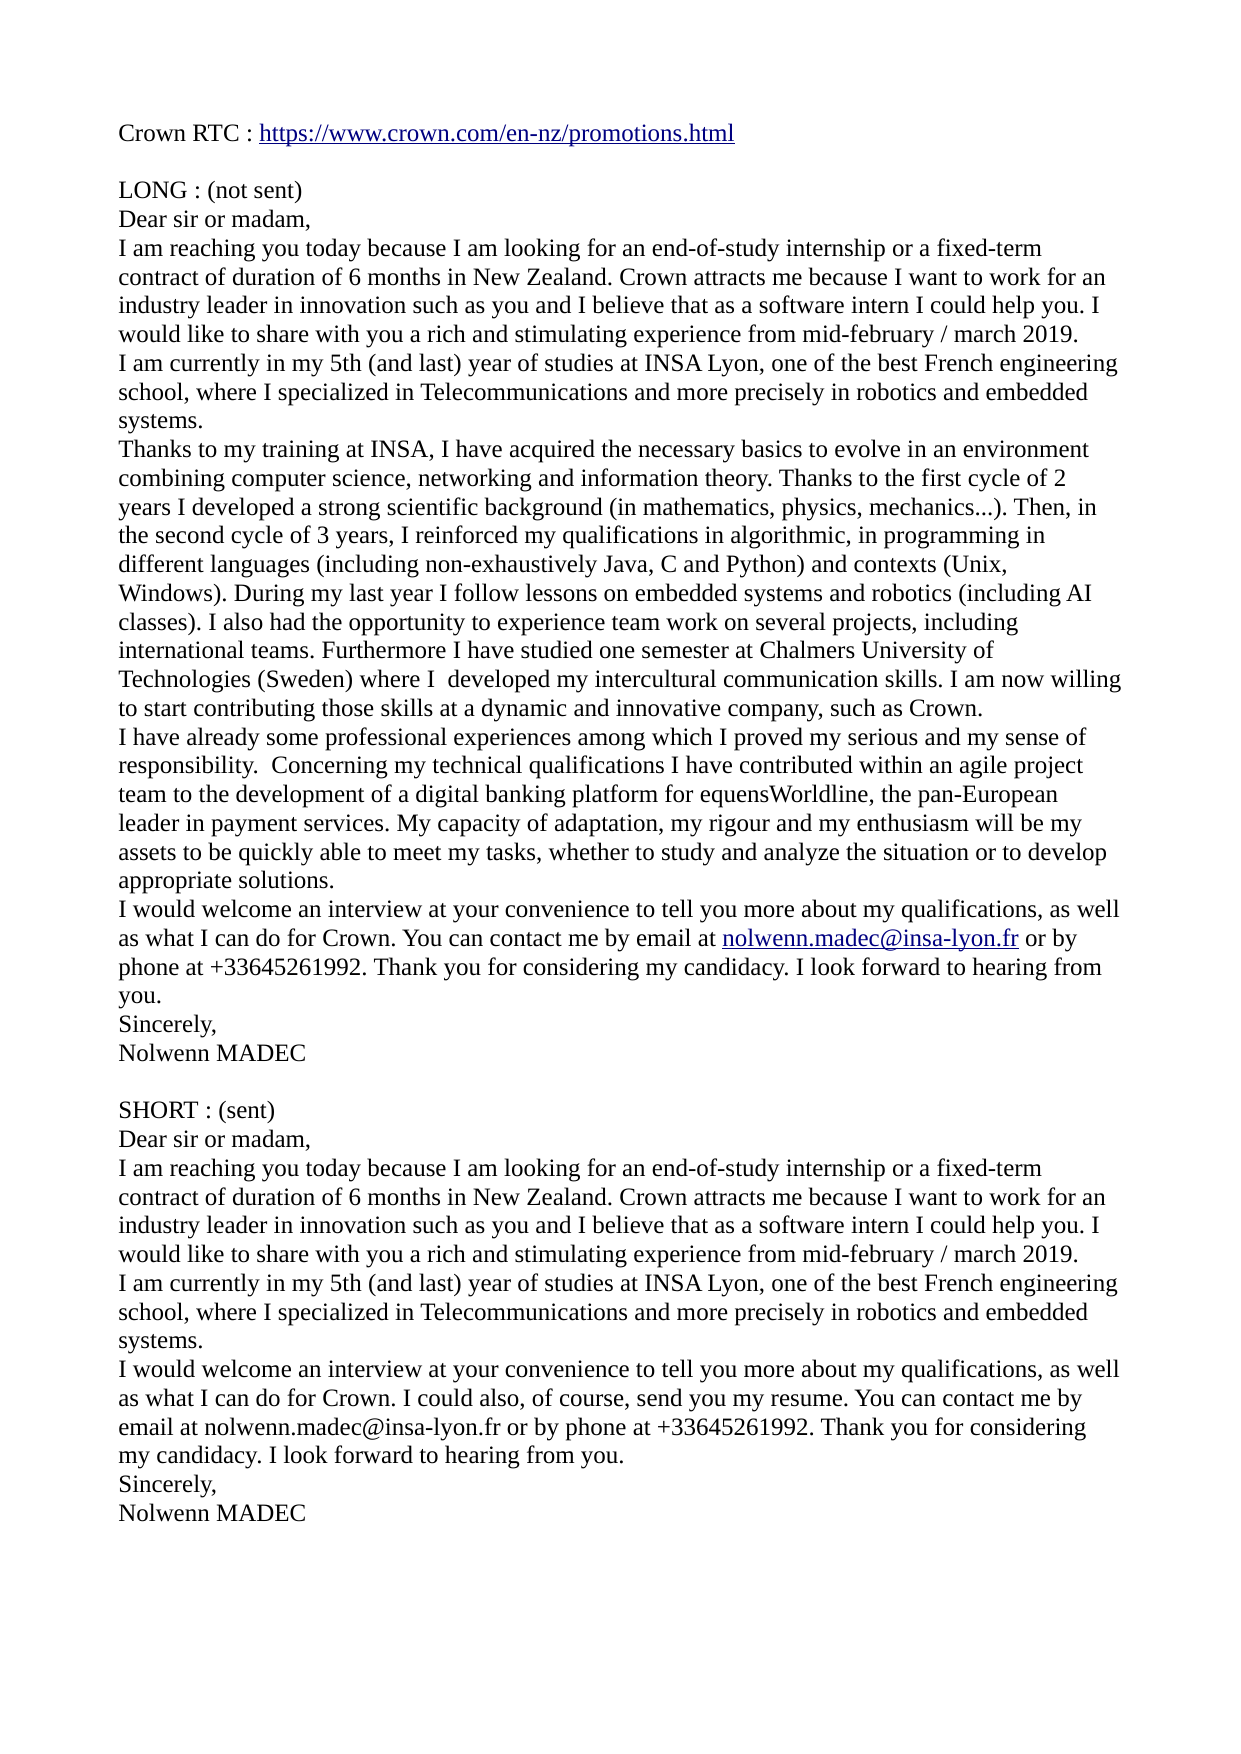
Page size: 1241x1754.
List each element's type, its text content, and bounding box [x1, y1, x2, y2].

text Nolwenn MADEC [118, 1498, 1122, 1527]
text Crown RTC : https://www.crown.com/en-nz/promotions.html [118, 118, 1122, 147]
text LONG : (not sent) [118, 176, 1122, 204]
text Sincerely, [118, 1009, 1122, 1038]
text Nolwenn MADEC [118, 1038, 1122, 1067]
text I am reaching you today because I am looking for an end-of-study internship or a fixed-term contract of duration of 6 months in New Zealand. Crown attracts me because I want to work for an industry leader in innovation such as you and I believe that as a software intern I could help you. I would like to share with you a rich and stimulating experience from mid-february / march 2019. [118, 233, 1122, 348]
text SHORT : (sent) [118, 1096, 1122, 1124]
text Thanks to my training at INSA, I have acquired the necessary basics to evolve in an environment combining computer science, networking and information theory. Thanks to the first cycle of 2 years I developed a strong scientific background (in mathematics, physics, mechanics...). Then, in the second cycle of 3 years, I reinforced my qualifications in algorithmic, in programming in different languages (including non-exhaustively Java, C and Python) and contexts (Unix, Windows). During my last year I follow lessons on embedded systems and robotics (including AI classes). I also had the opportunity to experience team work on several projects, including international teams. Furthermore I have studied one semester at Chalmers University of Technologies (Sweden) where I developed my intercultural communication skills. I am now willing to start contributing those skills at a dynamic and innovative company, such as Crown. [118, 434, 1122, 722]
text I would welcome an interview at your convenience to tell you more about my qualifications, as well as what I can do for Crown. I could also, of course, send you my resume. You can contact me by email at nolwenn.madec@insa-lyon.fr or by phone at +33645261992. Thank you for considering my candidacy. I look forward to hearing from you. [118, 1354, 1122, 1469]
text I have already some professional experiences among which I proved my serious and my sense of responsibility. Concerning my technical qualifications I have contributed within an agile project team to the development of a digital banking platform for equensWorldline, the pan-European leader in payment services. My capacity of adaptation, my rigour and my enthusiasm will be my assets to be quickly able to meet my tasks, whether to study and analyze the situation or to develop appropriate solutions. [118, 722, 1122, 894]
text Dear sir or madam, [118, 1124, 1122, 1153]
text Sincerely, [118, 1469, 1122, 1498]
text I am currently in my 5th (and last) year of studies at INSA Lyon, one of the best French engineering school, where I specialized in Telecommunications and more precisely in robotics and embedded systems. [118, 1268, 1122, 1354]
text I would welcome an interview at your convenience to tell you more about my qualifications, as well as what I can do for Crown. You can contact me by email at nolwenn.madec@insa-lyon.fr or by phone at +33645261992. Thank you for considering my candidacy. I look forward to hearing from you. [118, 894, 1122, 1009]
text I am currently in my 5th (and last) year of studies at INSA Lyon, one of the best French engineering school, where I specialized in Telecommunications and more precisely in robotics and embedded systems. [118, 348, 1122, 434]
text I am reaching you today because I am looking for an end-of-study internship or a fixed-term contract of duration of 6 months in New Zealand. Crown attracts me because I want to work for an industry leader in innovation such as you and I believe that as a software intern I could help you. I would like to share with you a rich and stimulating experience from mid-february / march 2019. [118, 1153, 1122, 1268]
text Dear sir or madam, [118, 204, 1122, 233]
